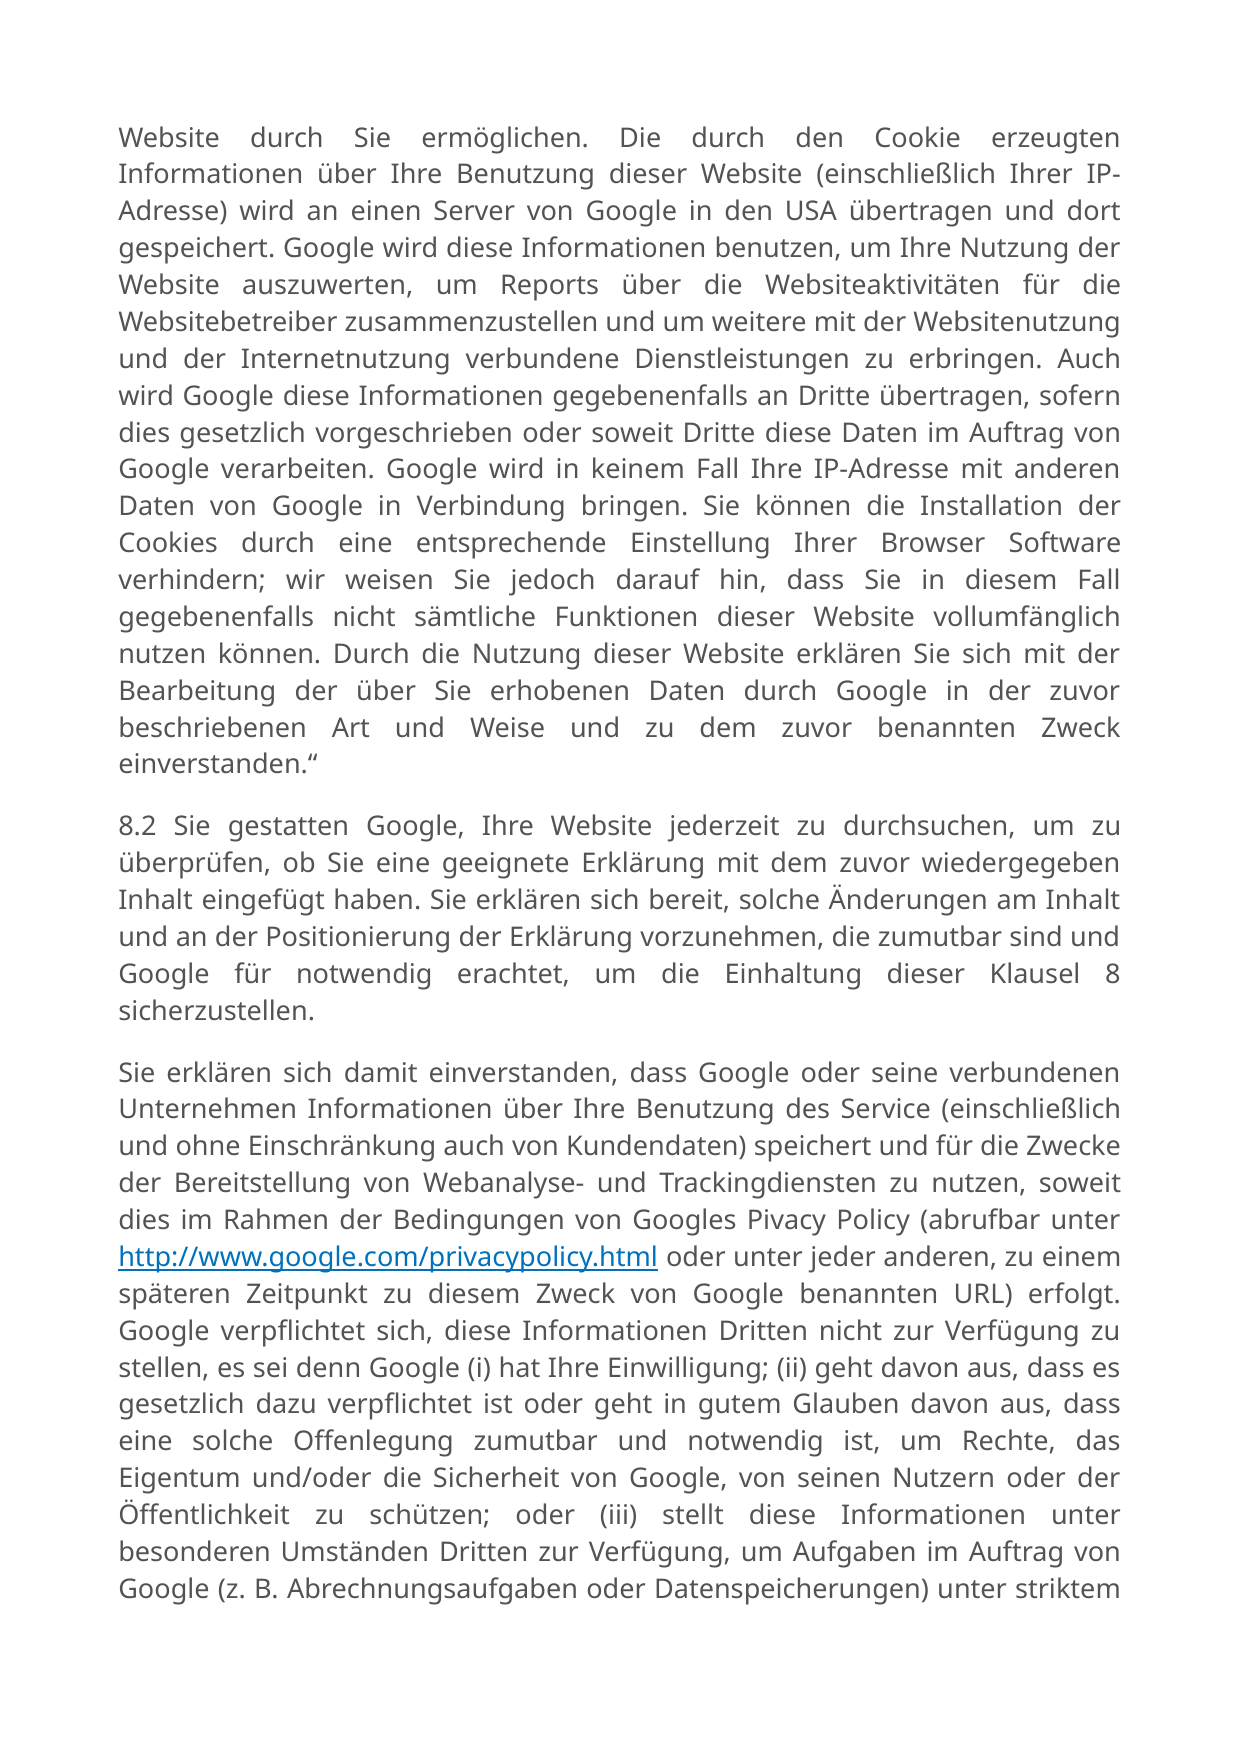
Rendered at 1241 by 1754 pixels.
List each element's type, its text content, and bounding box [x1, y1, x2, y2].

text Website durch Sie ermöglichen. Die durch den Cookie erzeugten Informationen über Ihre Benutzung dieser Website (einschließlich Ihrer IP-Adresse) wird an einen Server von Google in den USA übertragen und dort gespeichert. Google wird diese Informationen benutzen, um Ihre Nutzung der Website auszuwerten, um Reports über die Websiteaktivitäten für die Websitebetreiber zusammenzustellen und um weitere mit der Websitenutzung und der Internetnutzung verbundene Dienstleistungen zu erbringen. Auch wird Google diese Informationen gegebenenfalls an Dritte übertragen, sofern dies gesetzlich vorgeschrieben oder soweit Dritte diese Daten im Auftrag von Google verarbeiten. Google wird in keinem Fall Ihre IP-Adresse mit anderen Daten von Google in Verbindung bringen. Sie können die Installation der Cookies durch eine entsprechende Einstellung Ihrer Browser Software verhindern; wir weisen Sie jedoch darauf hin, dass Sie in diesem Fall gegebenenfalls nicht sämtliche Funktionen dieser Website vollumfänglich nutzen können. Durch die Nutzung dieser Website erklären Sie sich mit der Bearbeitung der über Sie erhobenen Daten durch Google in der zuvor beschriebenen Art und Weise und zu dem zuvor benannten Zweck einverstanden.“ [118, 118, 1122, 782]
text 8.2 Sie gestatten Google, Ihre Website jederzeit zu durchsuchen, um zu überprüfen, ob Sie eine geeignete Erklärung mit dem zuvor wiedergegeben Inhalt eingefügt haben. Sie erklären sich bereit, solche Änderungen am Inhalt und an der Positionierung der Erklärung vorzunehmen, die zumutbar sind und Google für notwendig erachtet, um die Einhaltung dieser Klausel 8 sicherzustellen. [118, 807, 1122, 1028]
text Sie erklären sich damit einverstanden, dass Google oder seine verbundenen Unternehmen Informationen über Ihre Benutzung des Service (einschließlich und ohne Einschränkung auch von Kundendaten) speichert und für die Zwecke der Bereitstellung von Webanalyse- und Trackingdiensten zu nutzen, soweit dies im Rahmen der Bedingungen von Googles Pivacy Policy (abrufbar unter http://www.google.com/privacypolicy.html oder unter jeder anderen, zu einem späteren Zeitpunkt zu diesem Zweck von Google benannten URL) erfolgt. Google verpflichtet sich, diese Informationen Dritten nicht zur Verfügung zu stellen, es sei denn Google (i) hat Ihre Einwilligung; (ii) geht davon aus, dass es gesetzlich dazu verpflichtet ist oder geht in gutem Glauben davon aus, dass eine solche Offenlegung zumutbar und notwendig ist, um Rechte, das Eigentum und/oder die Sicherheit von Google, von seinen Nutzern oder der Öffentlichkeit zu schützen; oder (iii) stellt diese Informationen unter besonderen Umständen Dritten zur Verfügung, um Aufgaben im Auftrag von Google (z. B. Abrechnungsaufgaben oder Datenspeicherungen) unter striktem [118, 1053, 1122, 1606]
